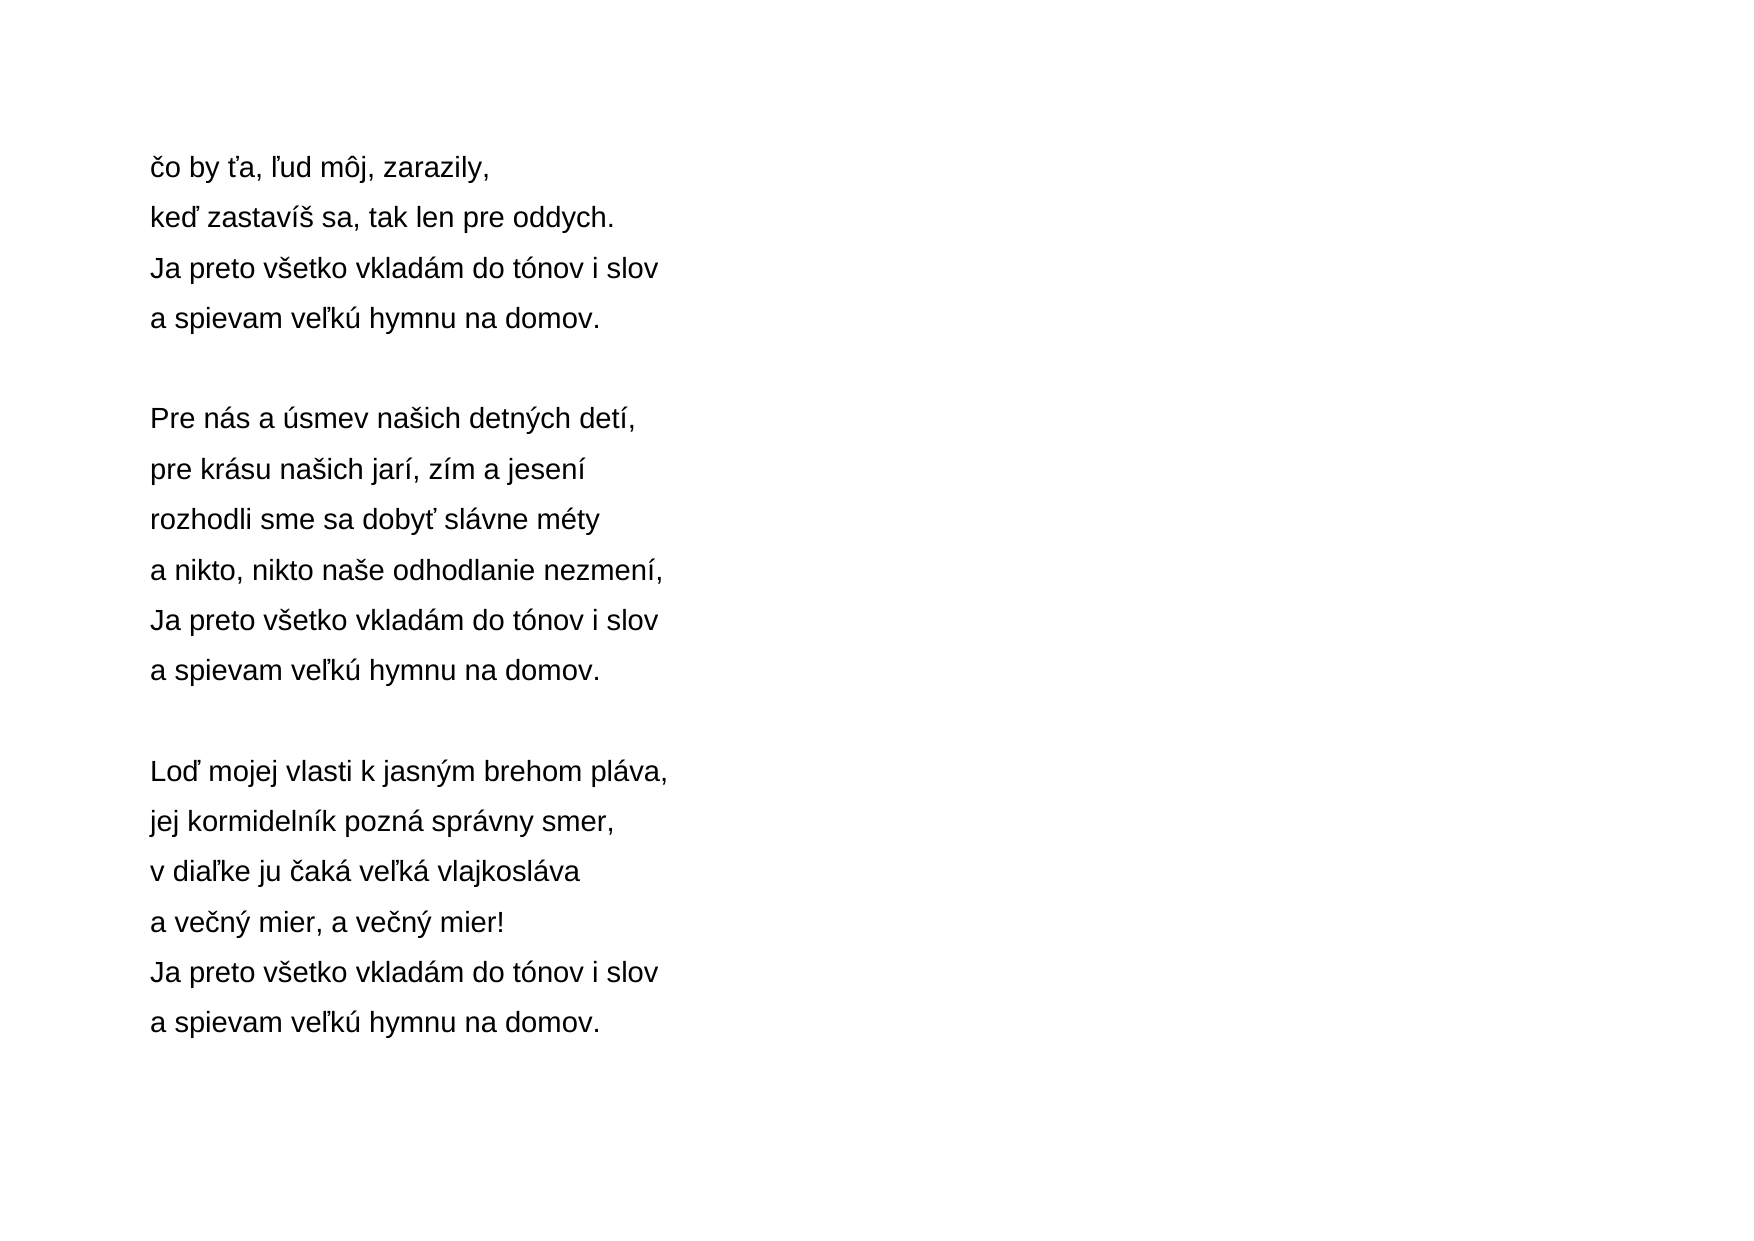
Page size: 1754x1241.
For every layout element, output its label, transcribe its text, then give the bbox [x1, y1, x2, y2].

text a spievam veľkú hymnu na domov. [150, 1005, 1243, 1039]
text a večný mier, a večný mier! [150, 905, 1243, 938]
text Ja preto všetko vkladám do tónov i slov [150, 251, 1243, 284]
text Pre nás a úsmev našich detných detí, [150, 402, 1243, 435]
text Ja preto všetko vkladám do tónov i slov [150, 955, 1243, 988]
text čo by ťa, ľud môj, zarazily, [150, 150, 1243, 183]
text keď zastavíš sa, tak len pre oddych. [150, 200, 1243, 234]
text pre krásu našich jarí, zím a jesení [150, 452, 1243, 485]
text jej kormidelník pozná správny smer, [150, 804, 1243, 838]
text rozhodli sme sa dobyť slávne méty [150, 502, 1243, 536]
text Ja preto všetko vkladám do tónov i slov [150, 603, 1243, 636]
text Loď mojej vlasti k jasným brehom pláva, [150, 754, 1243, 787]
text v diaľke ju čaká veľká vlajkosláva [150, 854, 1243, 888]
text a spievam veľkú hymnu na domov. [150, 301, 1243, 334]
text a nikto, nikto naše odhodlanie nezmení, [150, 552, 1243, 586]
text a spievam veľkú hymnu na domov. [150, 653, 1243, 687]
